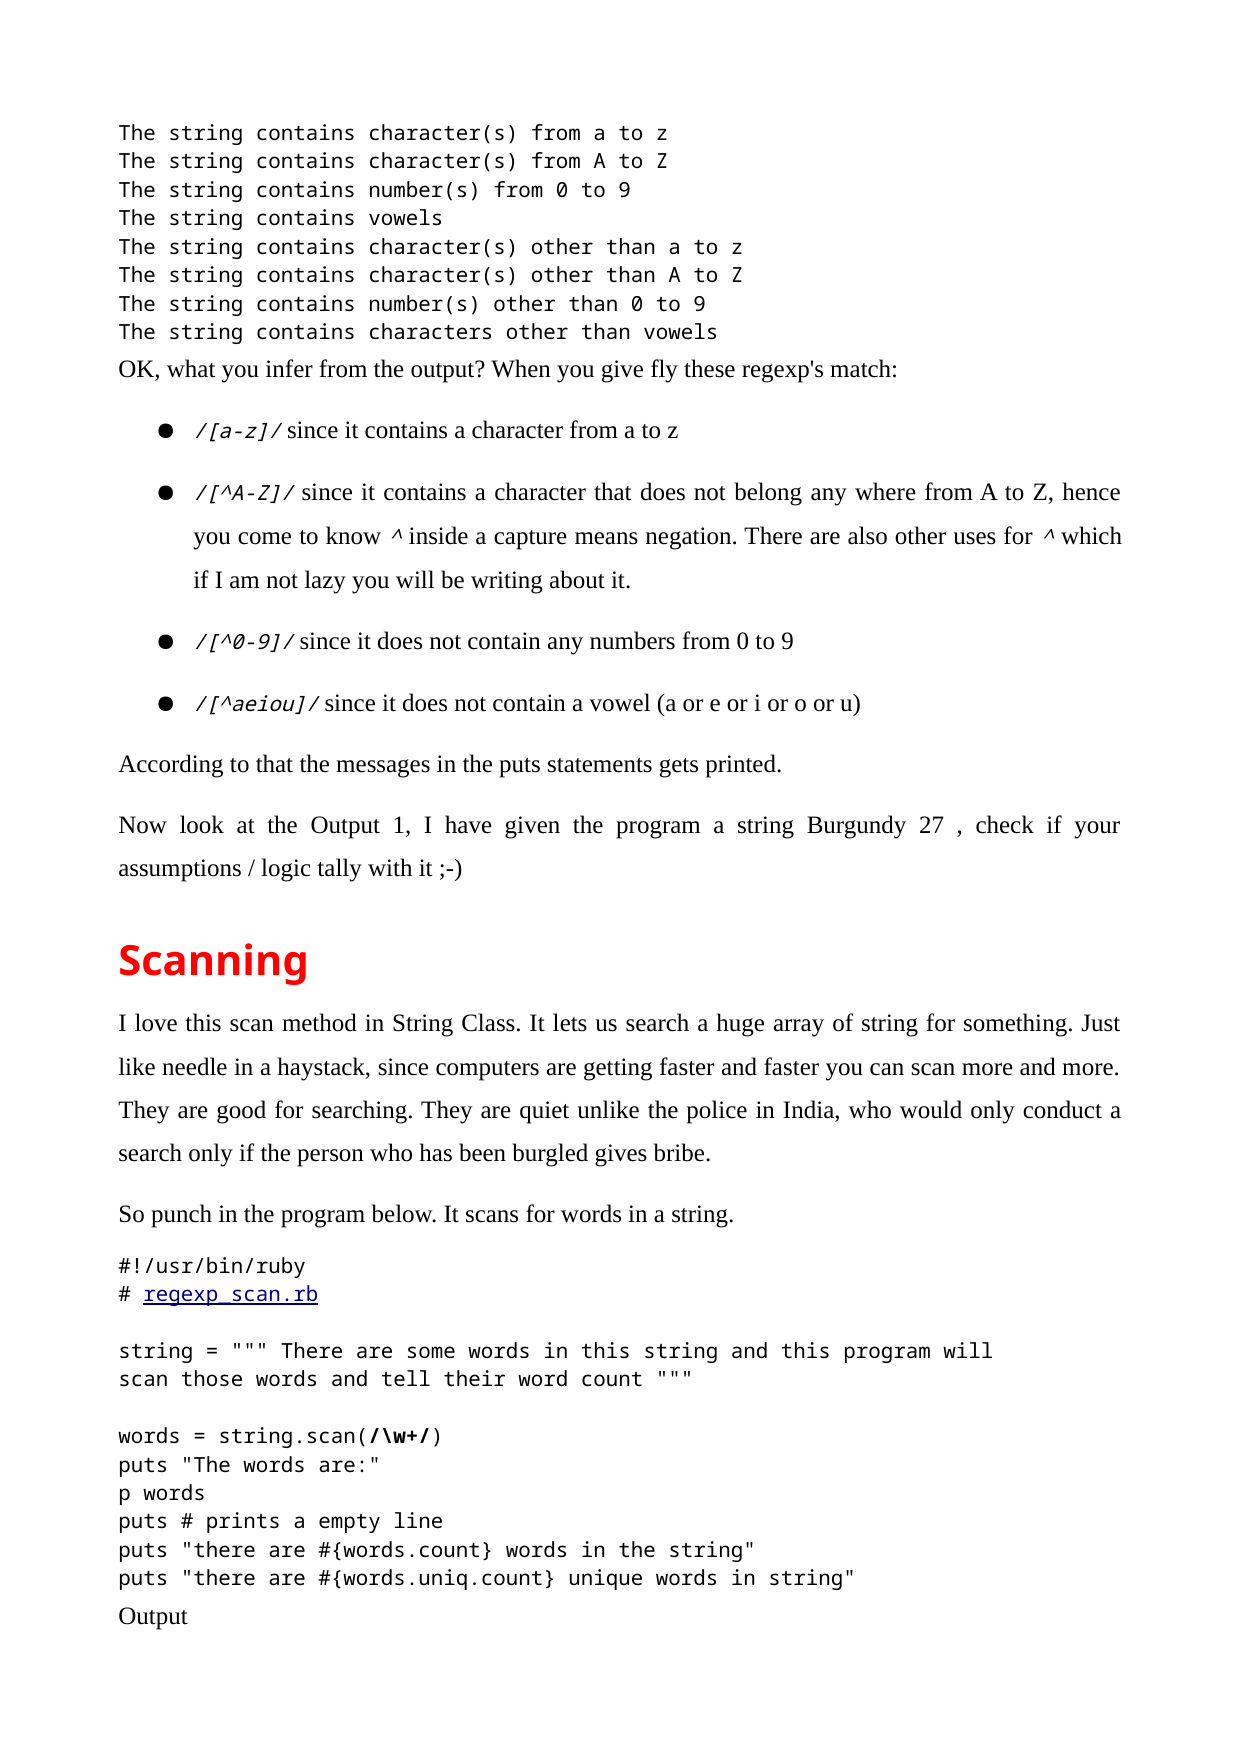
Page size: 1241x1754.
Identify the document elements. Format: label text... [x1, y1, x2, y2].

text p words [118, 1478, 1122, 1507]
text The string contains character(s) from A to Z [118, 147, 1122, 175]
list /[a-z]/ since it contains a character from a to z [156, 415, 1122, 445]
text The string contains character(s) other than a to z [118, 232, 1122, 260]
list /[^aeiou]/ since it does not contain a vowel (a or e or i or o or u) [156, 688, 1122, 717]
text string = """ There are some words in this string and this program will [118, 1336, 1122, 1364]
text The string contains character(s) from a to z [118, 118, 1122, 147]
text puts # prints a empty line [118, 1507, 1122, 1535]
text The string contains number(s) from 0 to 9 [118, 175, 1122, 203]
text OK, what you infer from the output? When you give fly these regexp's match: [118, 354, 1122, 383]
text The string contains character(s) other than A to Z [118, 260, 1122, 289]
text The string contains characters other than vowels [118, 317, 1122, 346]
list /[^A-Z]/ since it contains a character that does not belong any where from A to Z, hence you come to know ^ inside a capture means negation. There are also other uses for ^ which if I am not lazy you will be writing about it. [156, 477, 1122, 594]
text I love this scan method in String Class. It lets us search a huge array of string for something. Just like needle in a haystack, since computers are getting faster and faster you can scan more and more. They are good for searching. They are quiet unlike the police in India, who would only conduct a search only if the person who has been burgled gives bribe. [118, 1008, 1122, 1167]
text words = string.scan(/\w+/) [118, 1421, 1122, 1450]
text Output [118, 1601, 1122, 1629]
list /[^0-9]/ since it does not contain any numbers from 0 to 9 [156, 626, 1122, 655]
text puts "The words are:" [118, 1450, 1122, 1478]
text puts "there are #{words.uniq.count} unique words in string" [118, 1563, 1122, 1592]
text The string contains number(s) other than 0 to 9 [118, 289, 1122, 317]
text scan those words and tell their word count """ [118, 1364, 1122, 1393]
text The string contains vowels [118, 203, 1122, 232]
text puts "there are #{words.count} words in the string" [118, 1535, 1122, 1563]
text So punch in the program below. It scans for words in a string. [118, 1199, 1122, 1227]
text According to that the messages in the puts statements gets printed. [118, 749, 1122, 778]
text Now look at the Output 1, I have given the program a string Burgundy 27 , check if your assumptions / logic tally with it ;-) [118, 810, 1122, 882]
text #!/usr/bin/ruby [118, 1251, 1122, 1279]
subtitle Scanning [118, 930, 1122, 987]
text # regexp_scan.rb [118, 1279, 1122, 1308]
